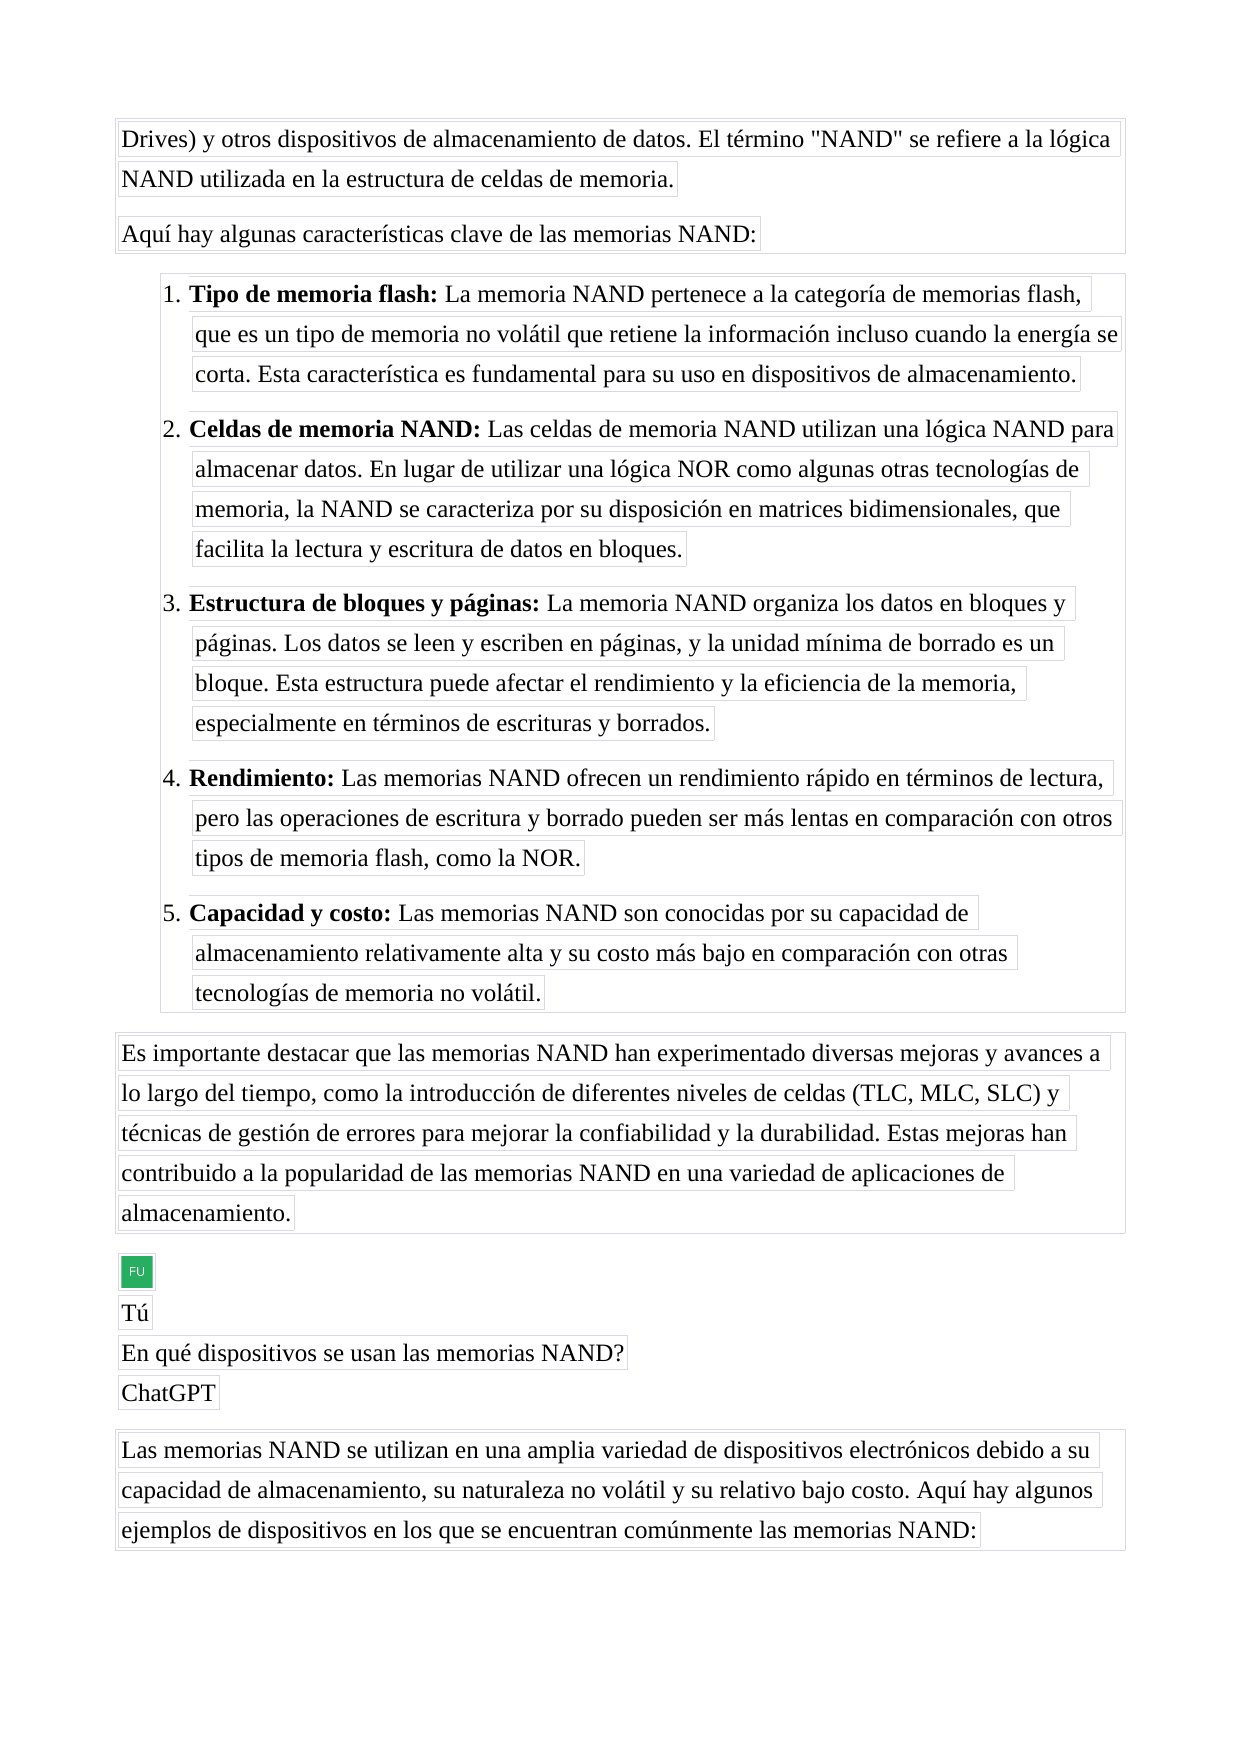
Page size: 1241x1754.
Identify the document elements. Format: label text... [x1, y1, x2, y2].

text [220, 1375, 1122, 1409]
text ChatGPT [119, 1376, 219, 1409]
list Tipo de memoria flash: La memoria NAND pertenece a la categoría de memorias flash, que es un tipo de memoria no volátil que retiene la información incluso cuando la energía se corta. Esta característica es fundamental para su uso en dispositivos de almacenamiento. [161, 274, 1125, 391]
text [628, 1335, 1122, 1369]
text Las memorias NAND se utilizan en una amplia variedad de dispositivos electrónicos debido a su capacidad de almacenamiento, su naturaleza no volátil y su relativo bajo costo. Aquí hay algunos ejemplos de dispositivos en los que se encuentran comúnmente las memorias NAND: [116, 1430, 1125, 1550]
list Estructura de bloques y páginas: La memoria NAND organiza los datos en bloques y páginas. Los datos se leen y escriben en páginas, y la unidad mínima de borrado es un bloque. Esta estructura puede afectar el rendimiento y la eficiencia de la memoria, especialmente en términos de escrituras y borrados. [161, 582, 1125, 740]
text [153, 1295, 1122, 1329]
text Tú [119, 1296, 152, 1329]
text Aquí hay algunas características clave de las memorias NAND: [116, 213, 1125, 253]
text Drives) y otros dispositivos de almacenamiento de datos. El término "NAND" se refiere a la lógica NAND utilizada en la estructura de celdas de memoria. [116, 119, 1125, 196]
list Celdas de memoria NAND: Las celdas de memoria NAND utilizan una lógica NAND para almacenar datos. En lugar de utilizar una lógica NOR como algunas otras tecnologías de memoria, la NAND se caracteriza por su disposición en matrices bidimensionales, que facilita la lectura y escritura de datos en bloques. [161, 408, 1125, 566]
text En qué dispositivos se usan las memorias NAND? [119, 1336, 627, 1369]
picture [121, 1256, 153, 1288]
text Es importante destacar que las memorias NAND han experimentado diversas mejoras y avances a lo largo del tiempo, como la introducción de diferentes niveles de celdas (TLC, MLC, SLC) y técnicas de gestión de errores para mejorar la confiabilidad y la durabilidad. Estas mejoras han contribuido a la popularidad de las memorias NAND en una variedad de aplicaciones de almacenamiento. [116, 1033, 1125, 1233]
list Rendimiento: Las memorias NAND ofrecen un rendimiento rápido en términos de lectura, pero las operaciones de escritura y borrado pueden ser más lentas en comparación con otros tipos de memoria flash, como la NOR. [161, 757, 1125, 875]
list Capacidad y costo: Las memorias NAND son conocidas por su capacidad de almacenamiento relativamente alta y su costo más bajo en comparación con otras tecnologías de memoria no volátil. [161, 892, 1125, 1012]
